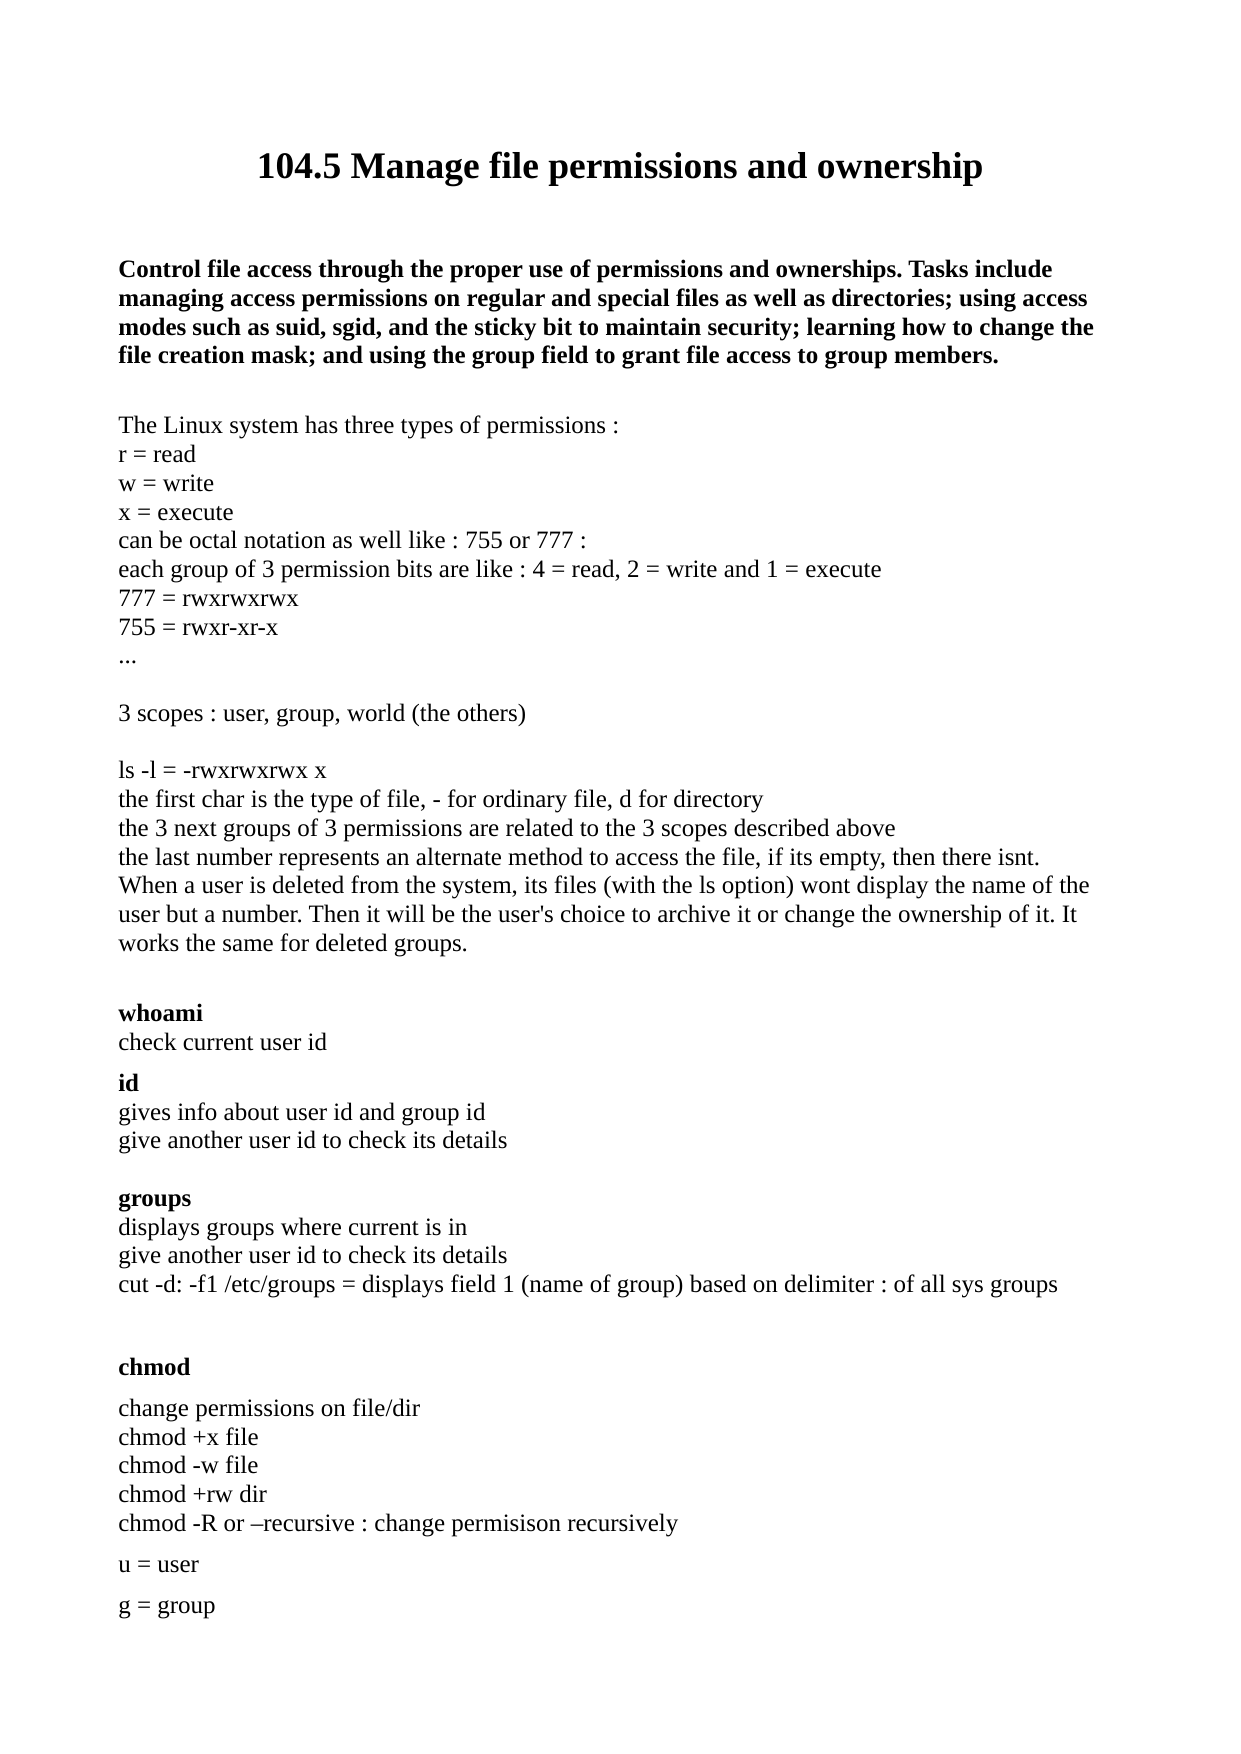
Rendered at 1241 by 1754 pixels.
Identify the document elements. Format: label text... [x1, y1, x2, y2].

text Control file access through the proper use of permissions and ownerships. Tasks include managing access permissions on regular and special files as well as directories; using access modes such as suid, sgid, and the sticky bit to maintain security; learning how to change the file creation mask; and using the group field to grant file access to group members. [118, 254, 1122, 369]
text g = group [118, 1591, 1122, 1619]
text whoami check current user id [118, 998, 1122, 1056]
text id gives info about user id and group id give another user id to check its details groups displays groups where current is in give another user id to check its details cut -d: -f1 /etc/groups = displays field 1 (name of group) based on delimiter : of all sys groups [118, 1068, 1122, 1298]
text change permissions on file/dir chmod +x file chmod -w file chmod +rw dir chmod -R or –recursive : change permisison recursively [118, 1393, 1122, 1537]
text u = user [118, 1549, 1122, 1578]
subtitle 104.5 Manage file permissions and ownership [118, 143, 1122, 186]
text The Linux system has three types of permissions : r = read w = write x = execute can be octal notation as well like : 755 or 777 : each group of 3 permission bits are like : 4 = read, 2 = write and 1 = execute 777 = rwxrwxrwx 755 = rwxr-xr-x ... 3 scopes : user, group, world (the others) ls -l = -rwxrwxrwx x the first char is the type of file, - for ordinary file, d for directory the 3 next groups of 3 permissions are related to the 3 scopes described above the last number represents an alternate method to access the file, if its empty, then there isnt. When a user is deleted from the system, its files (with the ls option) wont display the name of the user but a number. Then it will be the user's choice to archive it or change the ownership of it. It works the same for deleted groups. [118, 382, 1122, 986]
text chmod [118, 1352, 1122, 1381]
